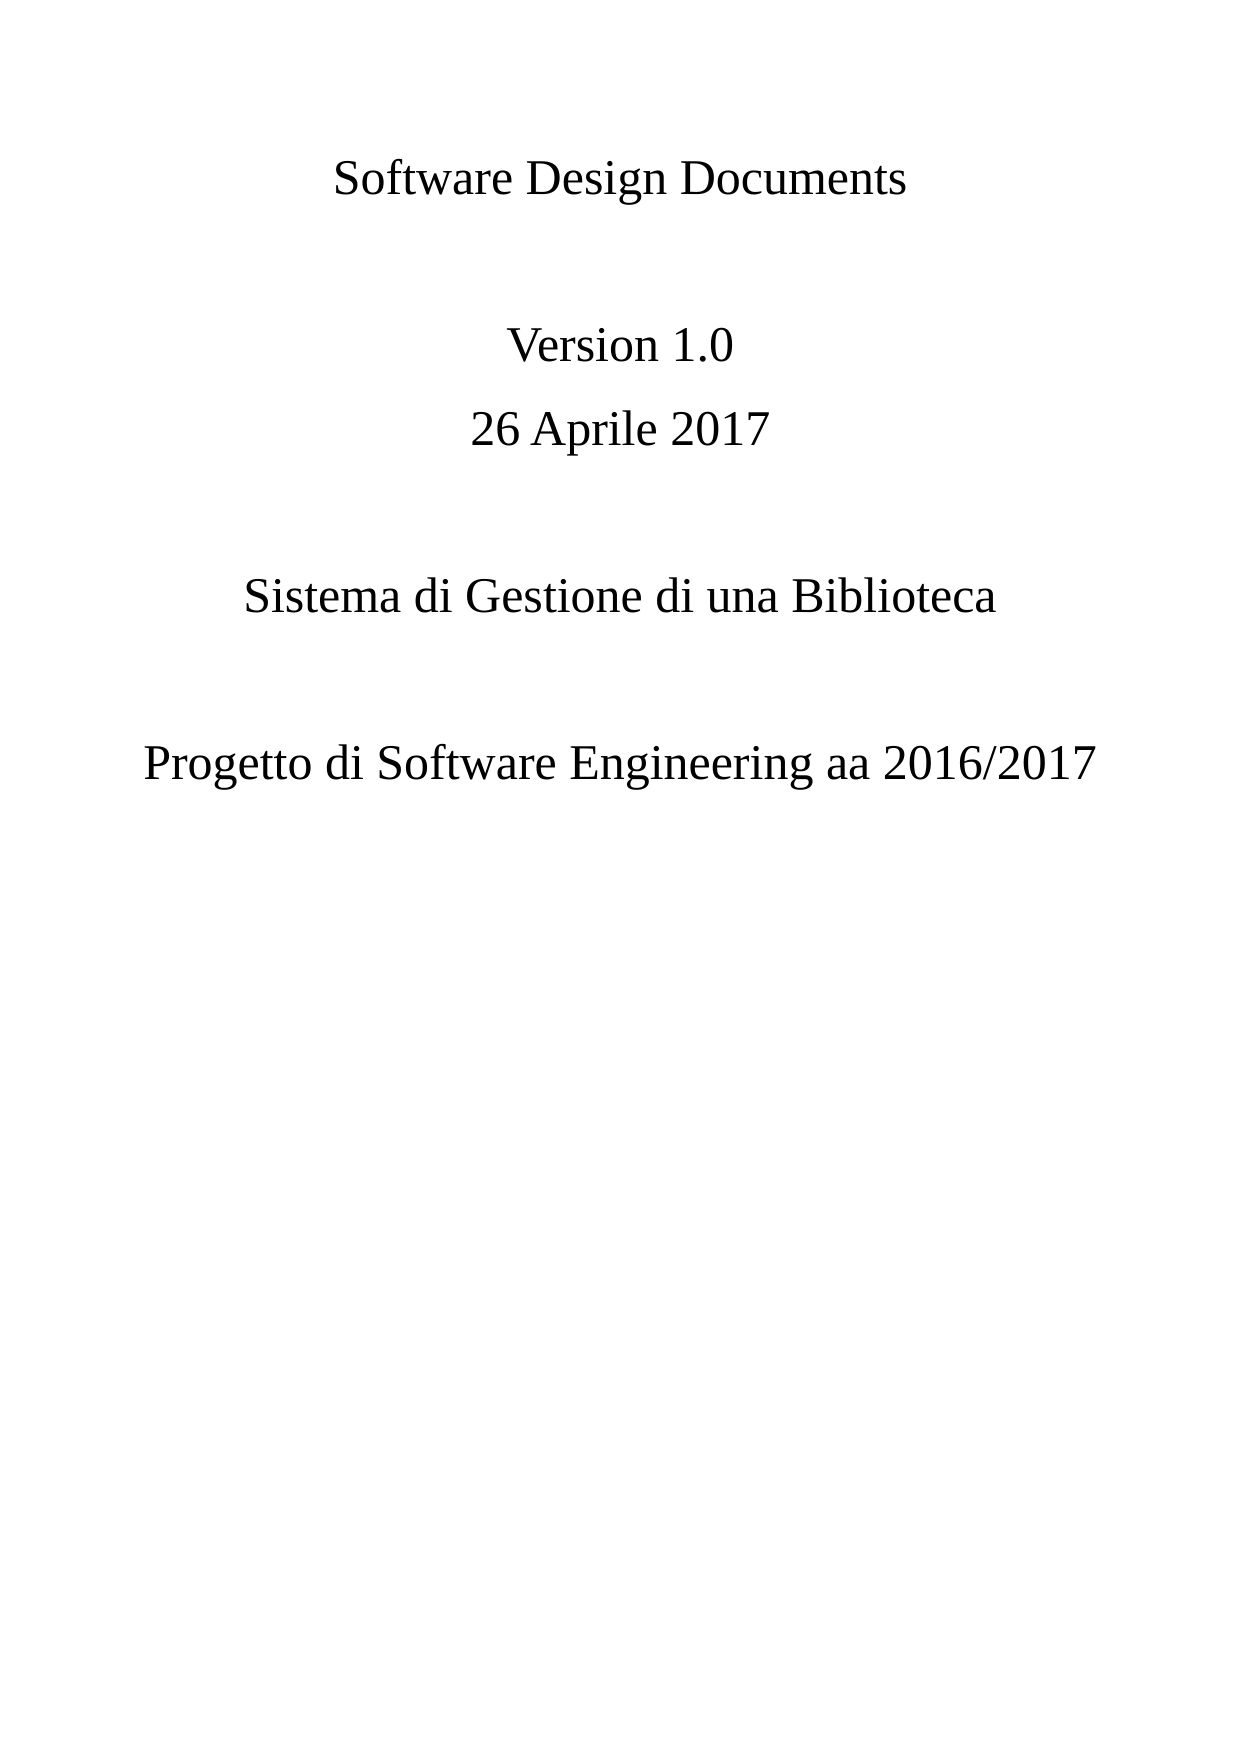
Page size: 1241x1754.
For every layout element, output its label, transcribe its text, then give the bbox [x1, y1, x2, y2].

text Version 1.0 [118, 315, 1122, 372]
text Sistema di Gestione di una Biblioteca [118, 565, 1122, 623]
text Progetto di Software Engineering aa 2016/2017 [118, 732, 1122, 790]
text 26 Aprile 2017 [118, 398, 1122, 456]
text Software Design Documents [118, 148, 1122, 205]
